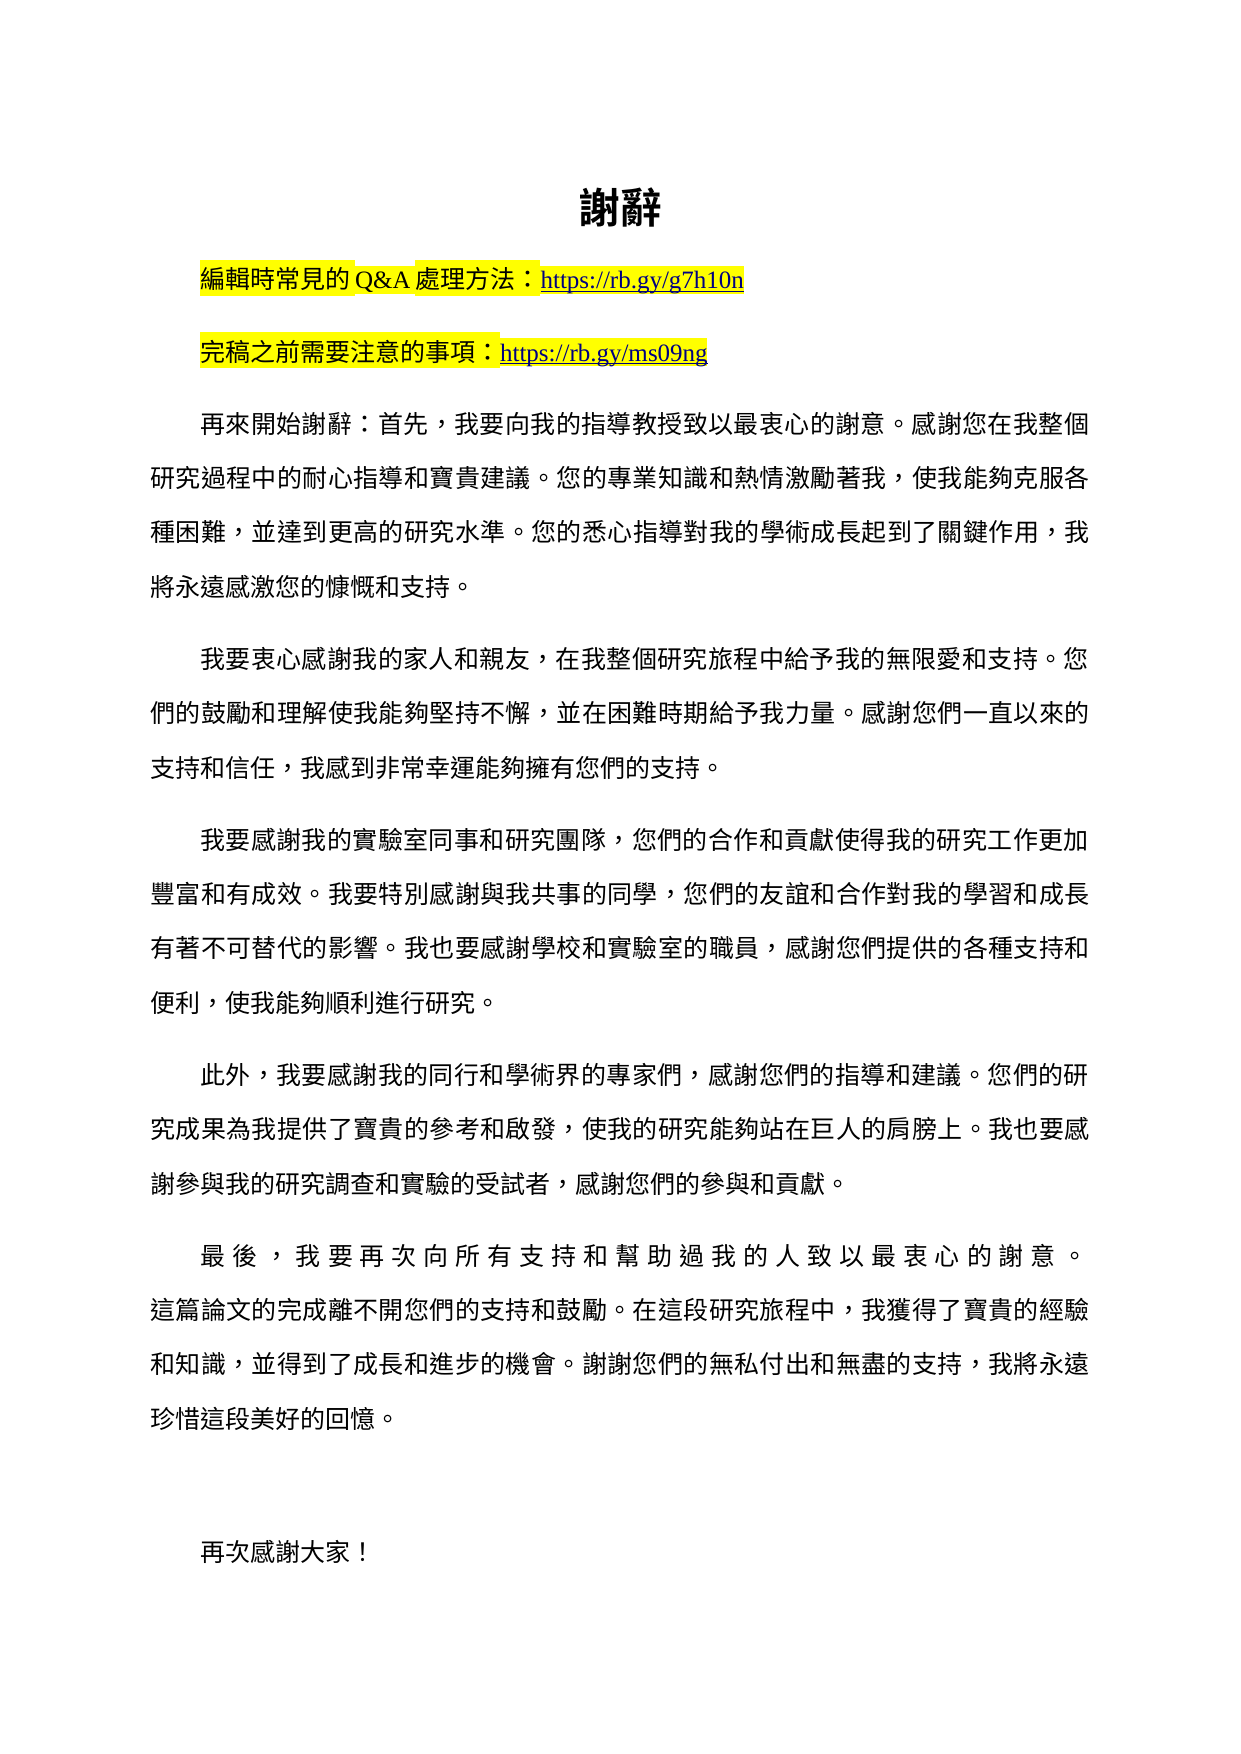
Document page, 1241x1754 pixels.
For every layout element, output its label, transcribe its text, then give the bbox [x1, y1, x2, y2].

text 我要感謝我的實驗室同事和研究團隊，您們的合作和貢獻使得我的研究工作更加豐富和有成效。我要特別感謝與我共事的同學，您們的友誼和合作對我的學習和成長有著不可替代的影響。我也要感謝學校和實驗室的職員，感謝您們提供的各種支持和便利，使我能夠順利進行研究。 [150, 820, 1090, 1019]
text 此外，我要感謝我的同行和學術界的專家們，感謝您們的指導和建議。您們的研究成果為我提供了寶貴的參考和啟發，使我的研究能夠站在巨人的肩膀上。我也要感謝參與我的研究調查和實驗的受試者，感謝您們的參與和貢獻。 [150, 1055, 1090, 1200]
text 完稿之前需要注意的事項：https://rb.gy/ms09ng [500, 332, 1090, 368]
text 最後，我要再次向所有支持和幫助過我的人致以最衷心的謝意。 這篇論文的完成離不開您們的支持和鼓勵。在這段研究旅程中，我獲得了寶貴的經驗和知識，並得到了成長和進步的機會。謝謝您們的無私付出和無盡的支持，我將永遠珍惜這段美好的回憶。 [150, 1236, 1090, 1436]
text 再次感謝大家！ [150, 1532, 1090, 1568]
text 再來開始謝辭：首先，我要向我的指導教授致以最衷心的謝意。感謝您在我整個研究過程中的耐心指導和寶貴建議。您的專業知識和熱情激勵著我，使我能夠克服各種困難，並達到更高的研究水準。您的悉心指導對我的學術成長起到了關鍵作用，我將永遠感激您的慷慨和支持。 [150, 404, 1090, 603]
subtitle 謝辭 [150, 175, 1090, 235]
text 我要衷心感謝我的家人和親友，在我整個研究旅程中給予我的無限愛和支持。您們的鼓勵和理解使我能夠堅持不懈，並在困難時期給予我力量。感謝您們一直以來的支持和信任，我感到非常幸運能夠擁有您們的支持。 [150, 639, 1090, 784]
text 編輯時常見的Q&A處理方法：https://rb.gy/g7h10n [150, 260, 200, 296]
text 編輯時常見的Q&A處理方法：https://rb.gy/g7h10n [540, 260, 1090, 296]
text 完稿之前需要注意的事項：https://rb.gy/ms09ng [150, 332, 200, 368]
